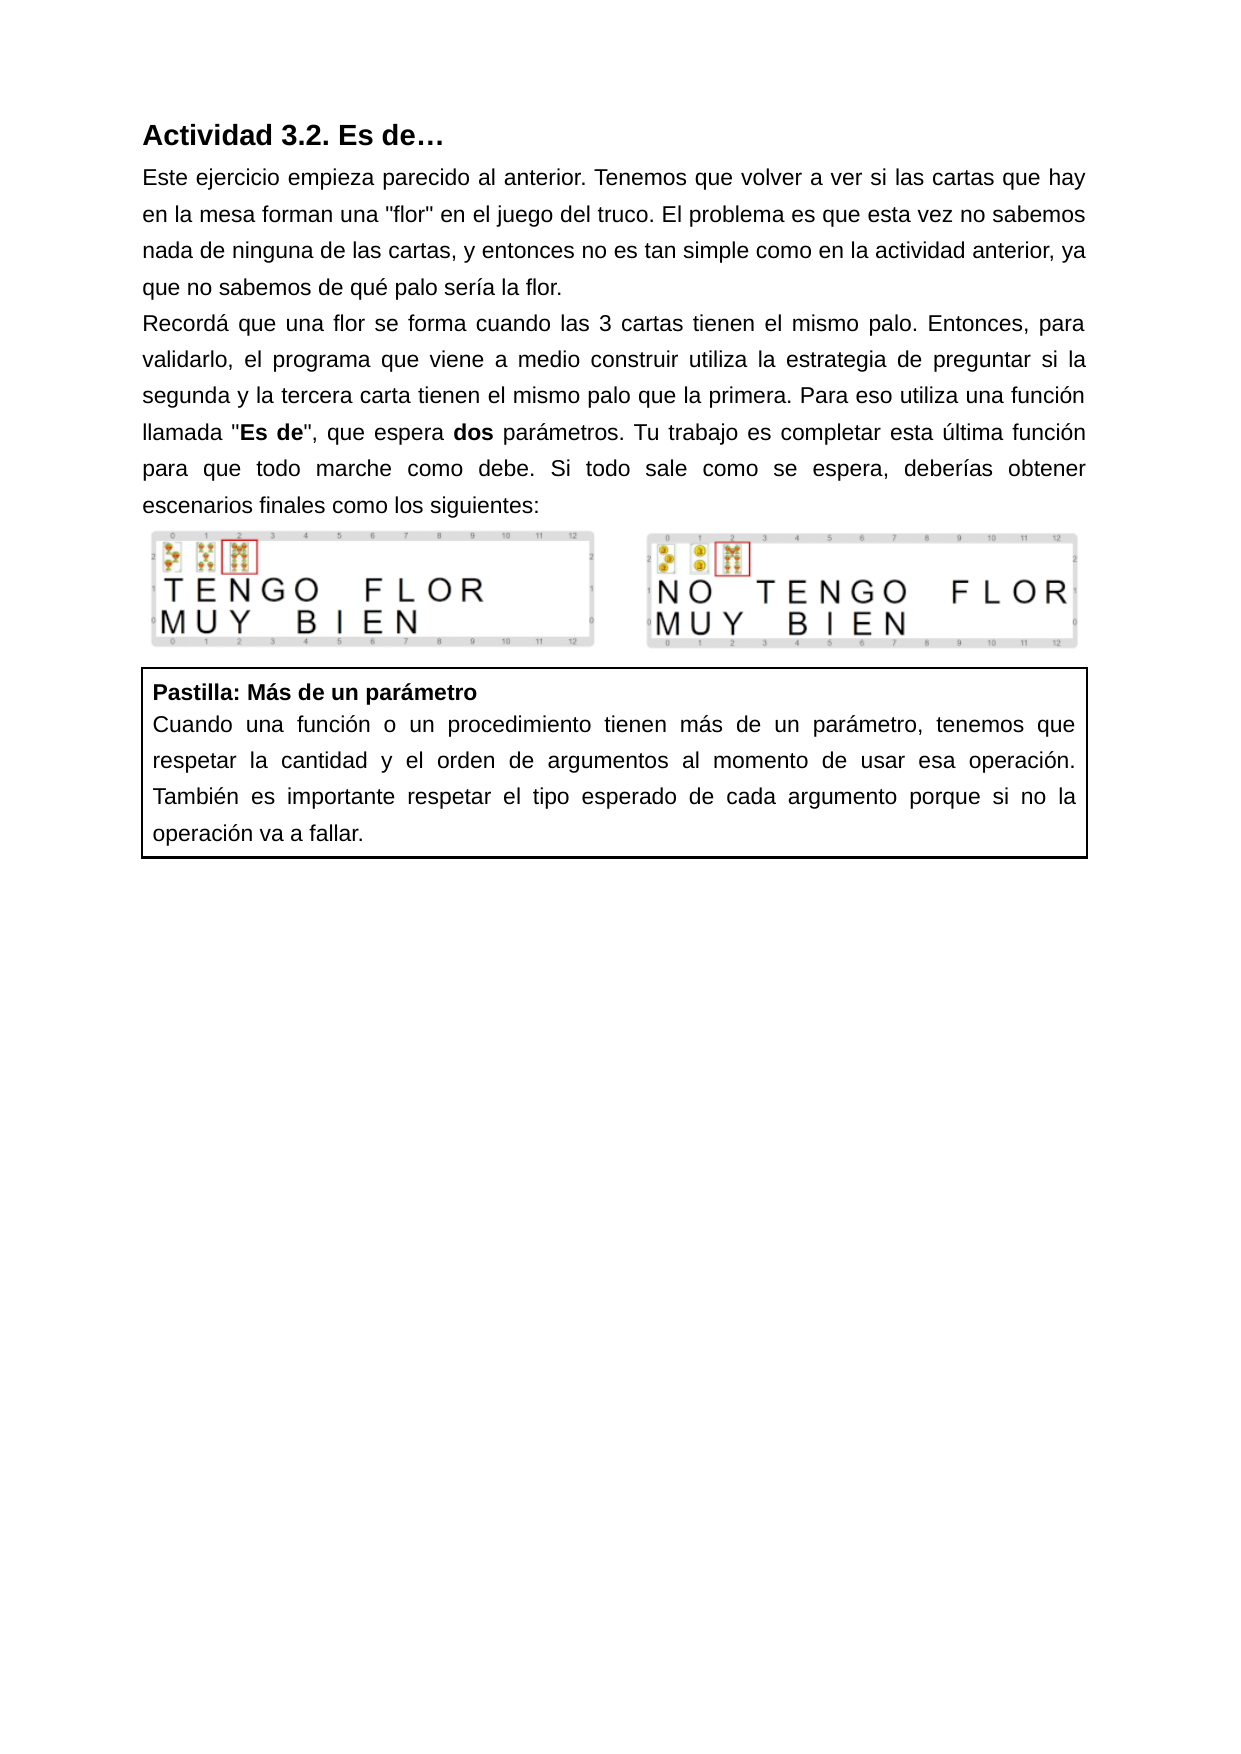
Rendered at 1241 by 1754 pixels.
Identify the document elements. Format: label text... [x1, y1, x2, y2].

picture [148, 527, 599, 652]
table_header Pastilla: Más de un parámetro Cuando una función o un procedimiento tienen más de un parámetro, tenemos que respetar la cantidad y el orden de argumentos al momento de usar esa operación. También es importante respetar el tipo esperado de cada argumento porque si no la operación va a fallar. [143, 669, 1086, 856]
text Actividad 3.2. Es de… [142, 118, 1087, 152]
picture [643, 530, 1081, 652]
text Este ejercicio empieza parecido al anterior. Tenemos que volver a ver si las cartas que hay en la mesa forman una "flor" en el juego del truco. El problema es que esta vez no sabemos nada de ninguna de las cartas, y entonces no es tan simple como en la actividad anterior, ya que no sabemos de qué palo sería la flor. [142, 164, 1087, 300]
text Recordá que una flor se forma cuando las 3 cartas tienen el mismo palo. Entonces, para validarlo, el programa que viene a medio construir utiliza la estrategia de preguntar si la segunda y la tercera carta tienen el mismo palo que la primera. Para eso utiliza una función llamada "Es de", que espera dos parámetros. Tu trabajo es completar esta última función para que todo marche como debe. Si todo sale como se espera, deberías obtener escenarios finales como los siguientes: [142, 310, 1087, 518]
